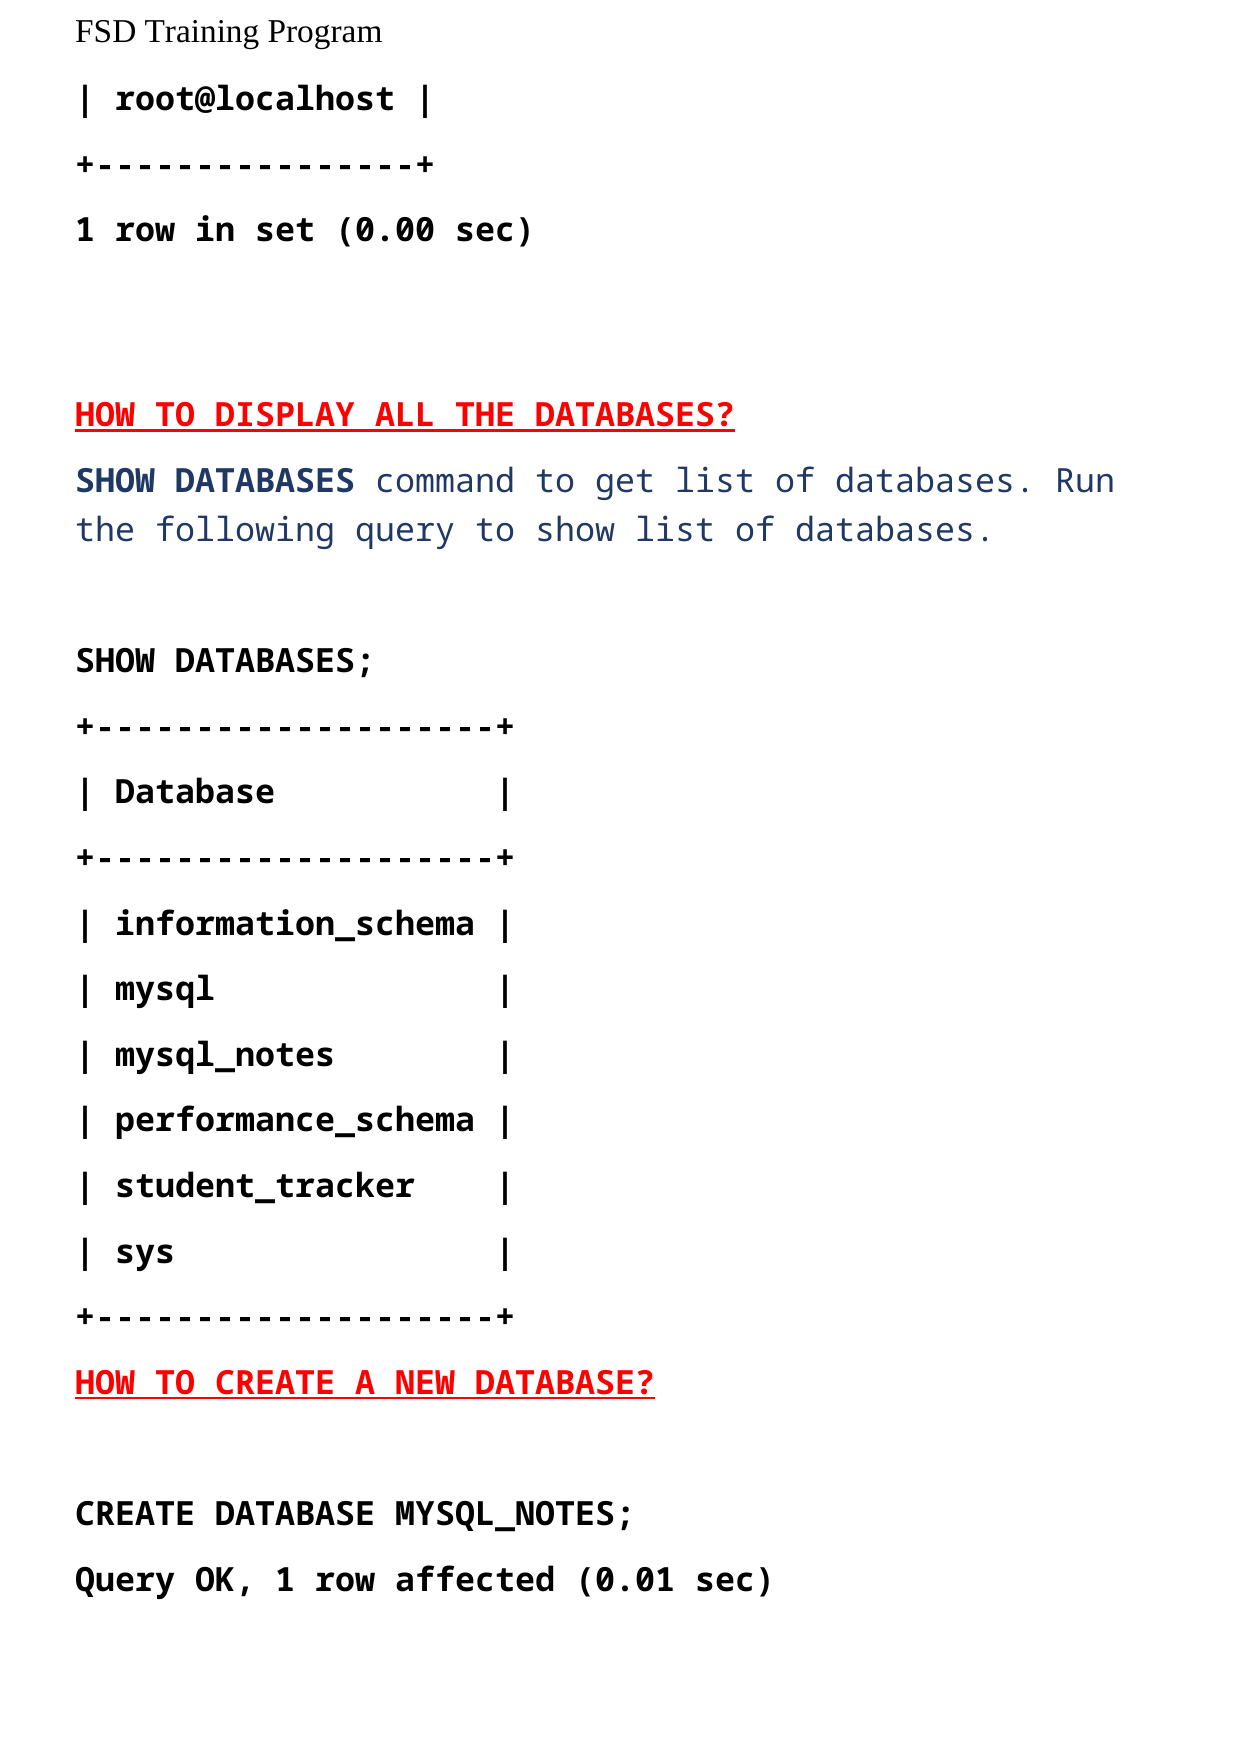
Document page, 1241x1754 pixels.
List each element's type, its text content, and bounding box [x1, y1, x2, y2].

text | mysql_notes | [75, 1031, 1165, 1076]
text Query OK, 1 row affected (0.01 sec) [75, 1556, 1165, 1601]
text | performance_schema | [75, 1096, 1165, 1142]
text 1 row in set (0.00 sec) [75, 206, 1165, 252]
text | student_tracker | [75, 1162, 1165, 1207]
text | root@localhost | [75, 75, 1165, 120]
text +----------------+ [75, 141, 1165, 186]
text HOW TO CREATE A NEW DATABASE? [75, 1359, 1165, 1404]
text | information_schema | [75, 899, 1165, 945]
text +--------------------+ [75, 1293, 1165, 1338]
text | mysql | [75, 965, 1165, 1010]
text SHOW DATABASES command to get list of databases. Run the following query to show list of databases. [75, 457, 1165, 551]
text HOW TO DISPLAY ALL THE DATABASES? [75, 391, 1165, 436]
text CREATE DATABASE MYSQL_NOTES; [75, 1490, 1165, 1535]
text SHOW DATABASES; [75, 637, 1165, 682]
text | sys | [75, 1227, 1165, 1273]
text +--------------------+ [75, 834, 1165, 879]
text +--------------------+ [75, 702, 1165, 748]
text | Database | [75, 768, 1165, 813]
